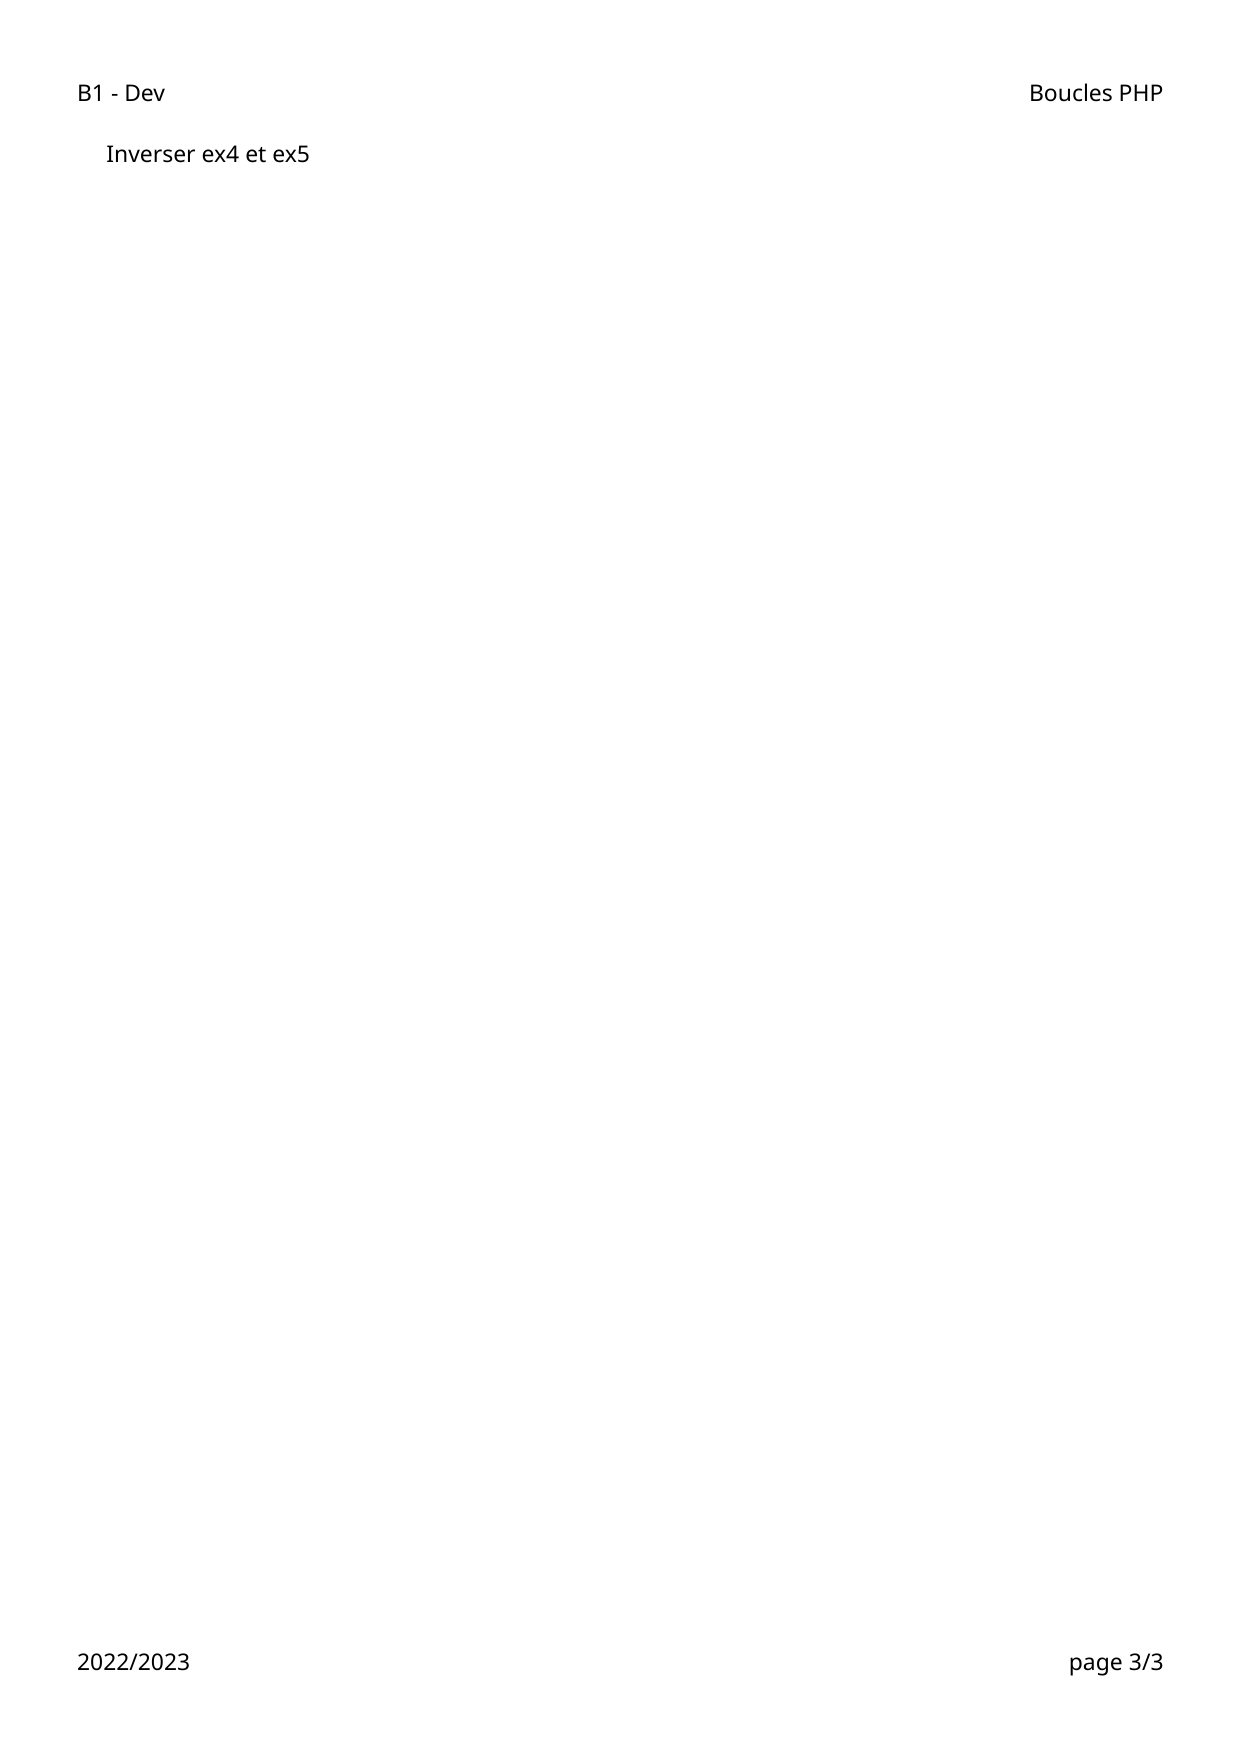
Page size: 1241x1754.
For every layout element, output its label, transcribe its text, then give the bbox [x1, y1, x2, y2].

text Inverser ex4 et ex5 [106, 137, 1163, 169]
